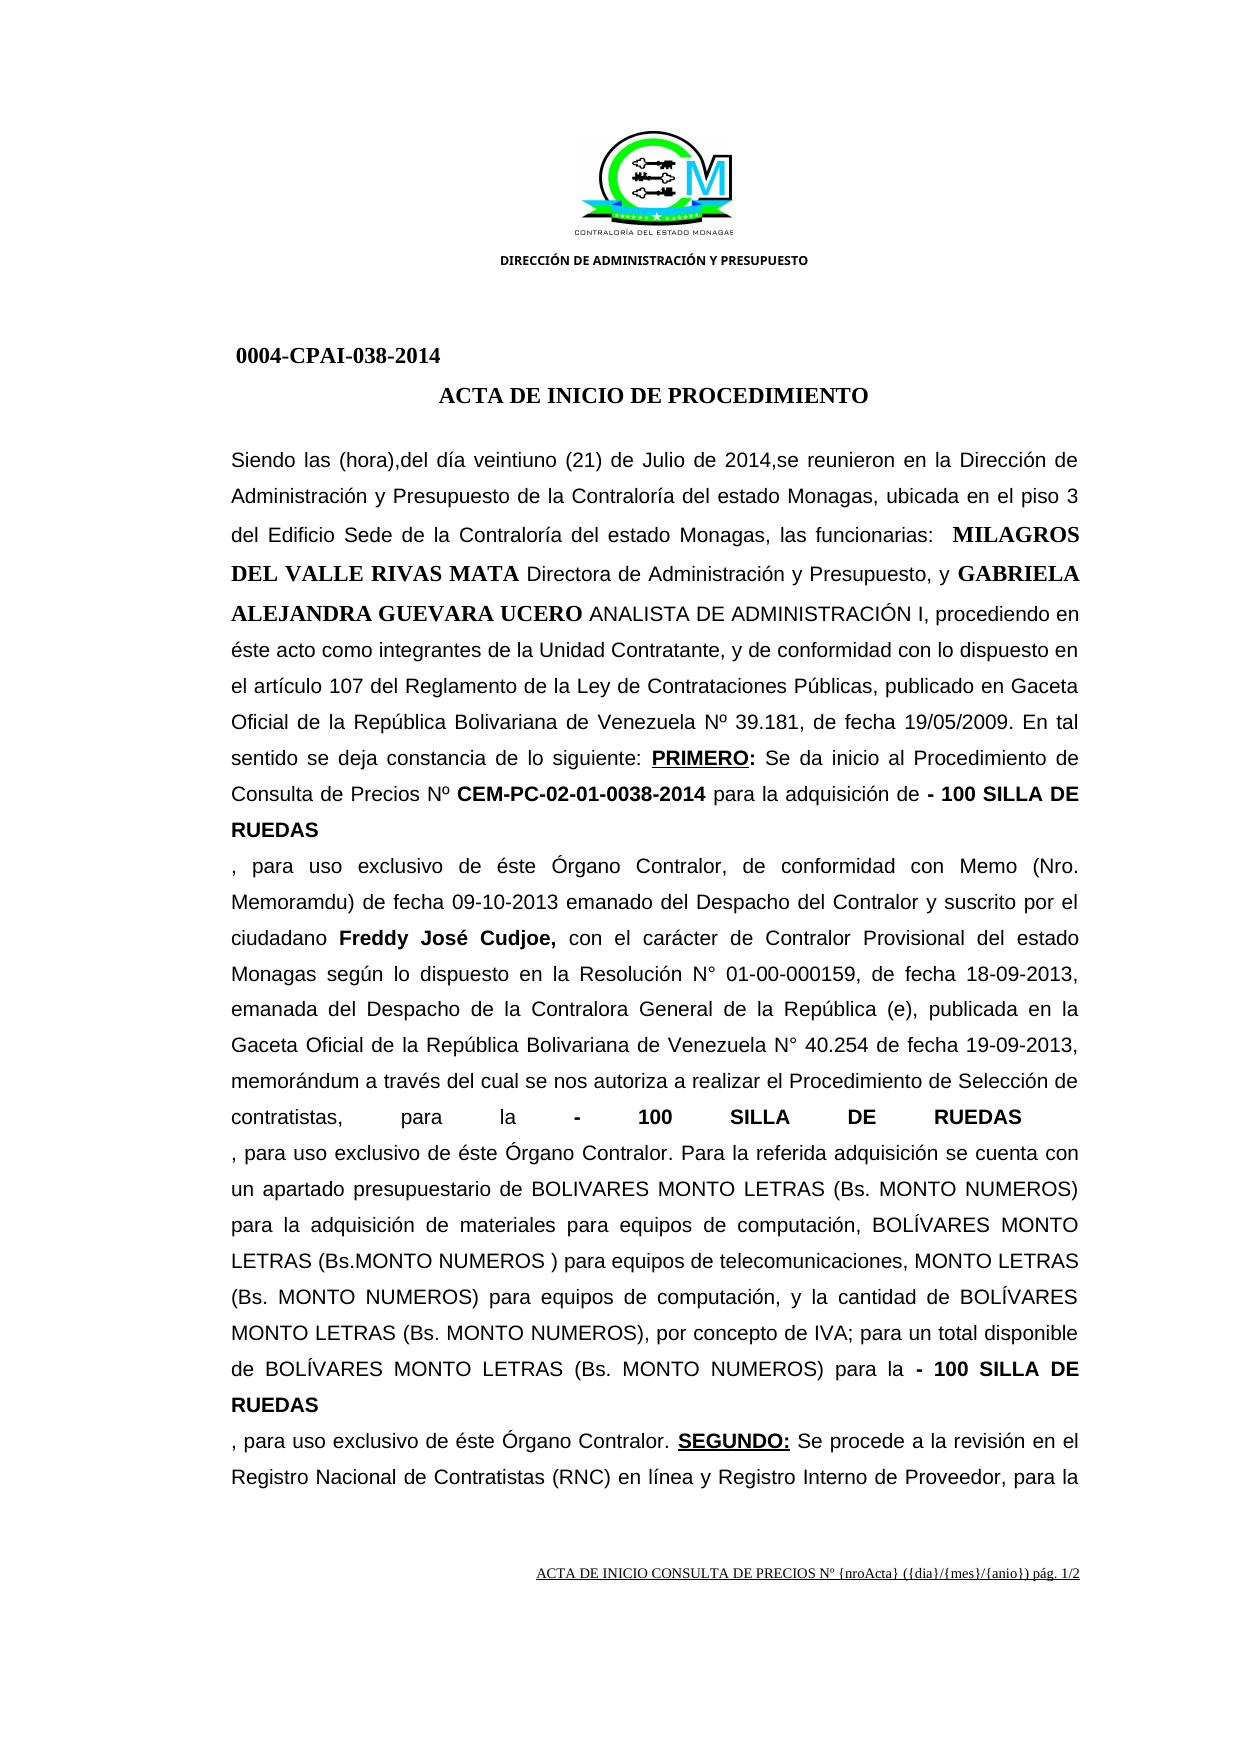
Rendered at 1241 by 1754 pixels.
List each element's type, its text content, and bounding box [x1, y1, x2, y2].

text 0004-CPAI-038-2014 [230, 342, 1080, 369]
text Siendo las (hora),del día veintiuno (21) de Julio de 2014,se reunieron en la Dirección de Administración y Presupuesto de la Contraloría del estado Monagas, ubicada en el piso 3 del Edificio Sede de la Contraloría del estado Monagas, las funcionarias: MILAGROS DEL VALLE RIVAS MATA Directora de Administración y Presupuesto, y GABRIELA ALEJANDRA GUEVARA UCERO ANALISTA DE ADMINISTRACIÓN I, procediendo en éste acto como integrantes de la Unidad Contratante, y de conformidad con lo dispuesto en el artículo 107 del Reglamento de la Ley de Contrataciones Públicas, publicado en Gaceta Oficial de la República Bolivariana de Venezuela Nº 39.181, de fecha 19/05/2009. En tal sentido se deja constancia de lo siguiente: PRIMERO: Se da inicio al Procedimiento de Consulta de Precios Nº CEM-PC-02-01-0038-2014 para la adquisición de - 100 SILLA DE RUEDAS , para uso exclusivo de éste Órgano Contralor, de conformidad con Memo (Nro. Memoramdu) de fecha 09-10-2013 emanado del Despacho del Contralor y suscrito por el ciudadano Freddy José Cudjoe, con el carácter de Contralor Provisional del estado Monagas según lo dispuesto en la Resolución N° 01-00-000159, de fecha 18-09-2013, emanada del Despacho de la Contralora General de la República (e), publicada en la Gaceta Oficial de la República Bolivariana de Venezuela N° 40.254 de fecha 19-09-2013, memorándum a través del cual se nos autoriza a realizar el Procedimiento de Selección de contratistas, para la - 100 SILLA DE RUEDAS , para uso exclusivo de éste Órgano Contralor. Para la referida adquisición se cuenta con un apartado presupuestario de BOLIVARES MONTO LETRAS (Bs. MONTO NUMEROS) para la adquisición de materiales para equipos de computación, BOLÍVARES MONTO LETRAS (Bs.MONTO NUMEROS ) para equipos de telecomunicaciones, MONTO LETRAS (Bs. MONTO NUMEROS) para equipos de computación, y la cantidad de BOLÍVARES MONTO LETRAS (Bs. MONTO NUMEROS), por concepto de IVA; para un total disponible de BOLÍVARES MONTO LETRAS (Bs. MONTO NUMEROS) para la - 100 SILLA DE RUEDAS , para uso exclusivo de éste Órgano Contralor. SEGUNDO: Se procede a la revisión en el Registro Nacional de Contratistas (RNC) en línea y Registro Interno de Proveedor, para la [231, 448, 1080, 1488]
text ACTA DE INICIO DE PROCEDIMIENTO [228, 382, 1080, 408]
picture [574, 131, 733, 235]
